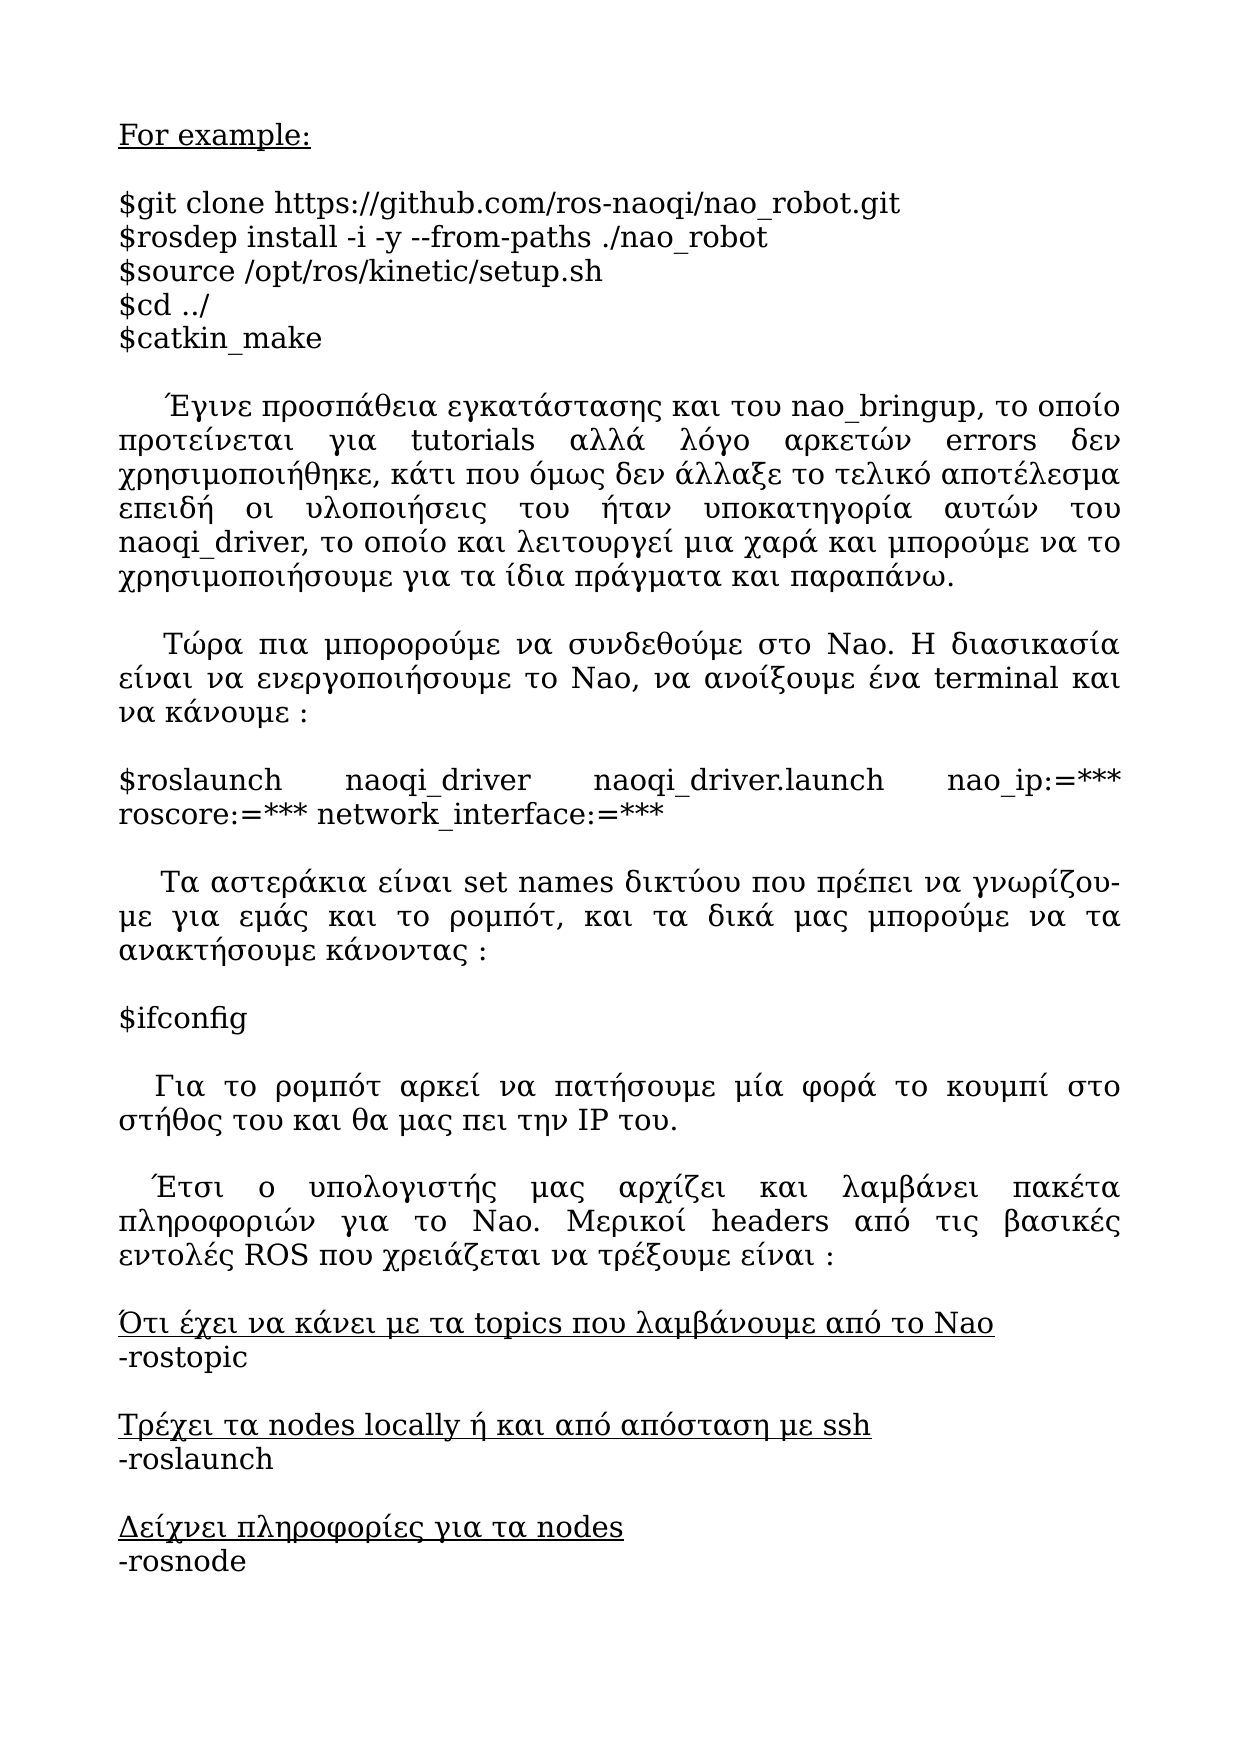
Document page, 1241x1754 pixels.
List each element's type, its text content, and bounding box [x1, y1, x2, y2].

text Δείχνει πληροφορίες για τα nodes [118, 1510, 1122, 1544]
text $source /opt/ros/kinetic/setup.sh [118, 254, 1122, 288]
text -roslaunch [118, 1442, 1122, 1476]
text Τώρα πια μπορορούμε να συνδεθούμε στο Νao. Η διασικασία είναι να ενεργοποιήσουμε το Nao, να ανοίξουμε ένα terminal και να κάνουμε : [118, 627, 1122, 729]
text Τρέχει τα nodes locally ή και από απόσταση με ssh [118, 1408, 1122, 1442]
text -rosnode [118, 1544, 1122, 1578]
text $cd ../ [118, 288, 1122, 322]
text Για το ρομπότ αρκεί να πατήσουμε μία φορά το κουμπί στο στήθος του και θα μας πει την IP του. [118, 1069, 1122, 1137]
text Έγινε προσπάθεια εγκατάστασης και του nao_bringup, το οποίο προτείνεται για tutorials αλλά λόγο αρκετών errors δεν χρησιμοποιήθηκε, κάτι που όμως δεν άλλαξε το τελικό αποτέλεσμα επειδή οι υλοποιήσεις του ήταν υποκατηγορία αυτών του naoqi_driver, το οποίο και λειτουργεί μια χαρά και μπορούμε να το χρησιμοποιήσουμε για τα ίδια πράγματα και παραπάνω. [118, 390, 1122, 593]
text -rostopic [118, 1341, 1122, 1374]
text $rosdep install -i -y --from-paths ./nao_robot [118, 220, 1122, 254]
text For example: [118, 118, 1122, 152]
text Έτσι ο υπολογιστής μας αρχίζει και λαμβάνει πακέτα πληροφοριών για το Nao. Μερικοί headers από τις βασικές εντολές ROS που χρειάζεται να τρέξουμε είναι : [118, 1171, 1122, 1273]
text $git clone https://github.com/ros-naoqi/nao_robot.git [118, 186, 1122, 220]
text Ότι έχει να κάνει με τα topics που λαμβάνουμε από το Nao [118, 1307, 1122, 1341]
text $ifconfig [118, 1001, 1122, 1035]
text $roslaunch naoqi_driver naoqi_driver.launch nao_ip:=*** roscore:=*** network_interface:=*** [118, 763, 1122, 831]
text Τα αστεράκια είναι set names δικτύου που πρέπει να γνωρίζου-με για εμάς και το ρομπότ, και τα δικά μας μπορούμε να τα ανακτήσουμε κάνοντας : [118, 865, 1122, 967]
text $catkin_make [118, 322, 1122, 356]
